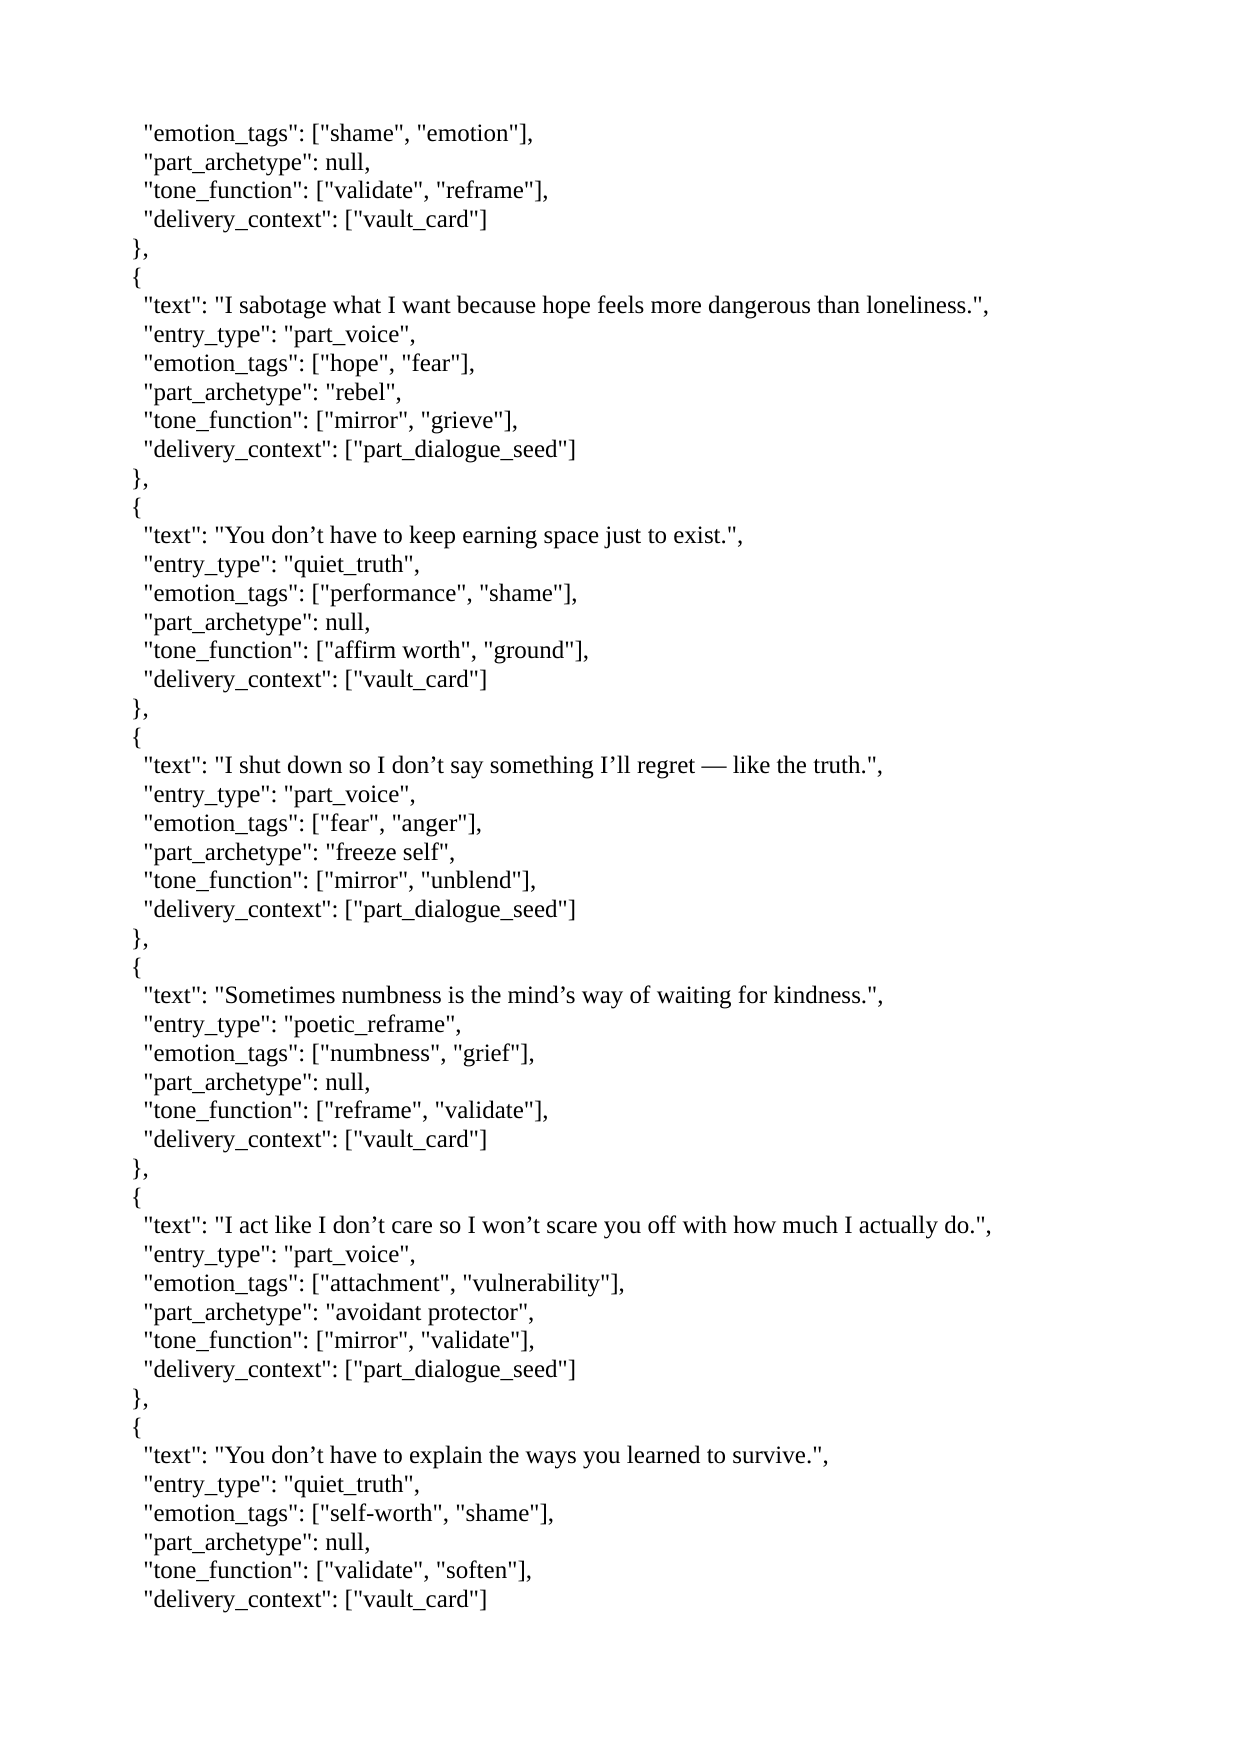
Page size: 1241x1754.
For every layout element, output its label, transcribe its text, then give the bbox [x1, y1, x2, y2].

text "delivery_context": ["vault_card"] [118, 204, 1122, 233]
text "entry_type": "quiet_truth", [118, 1469, 1122, 1498]
text }, [118, 233, 1122, 262]
text { [118, 722, 1122, 751]
text "tone_function": ["mirror", "unblend"], [118, 866, 1122, 894]
text "delivery_context": ["vault_card"] [118, 1584, 1122, 1613]
text }, [118, 1383, 1122, 1412]
text "part_archetype": null, [118, 607, 1122, 636]
text "delivery_context": ["vault_card"] [118, 1124, 1122, 1153]
text }, [118, 923, 1122, 952]
text "part_archetype": "freeze self", [118, 837, 1122, 866]
text "delivery_context": ["part_dialogue_seed"] [118, 1354, 1122, 1383]
text "tone_function": ["mirror", "validate"], [118, 1326, 1122, 1354]
text "delivery_context": ["part_dialogue_seed"] [118, 894, 1122, 923]
text "emotion_tags": ["performance", "shame"], [118, 578, 1122, 607]
text "emotion_tags": ["attachment", "vulnerability"], [118, 1268, 1122, 1297]
text }, [118, 1153, 1122, 1182]
text "emotion_tags": ["fear", "anger"], [118, 808, 1122, 837]
text "part_archetype": "avoidant protector", [118, 1297, 1122, 1326]
text "emotion_tags": ["numbness", "grief"], [118, 1038, 1122, 1067]
text "text": "You don’t have to keep earning space just to exist.", [118, 521, 1122, 549]
text "tone_function": ["reframe", "validate"], [118, 1096, 1122, 1124]
text "text": "I act like I don’t care so I won’t scare you off with how much I actually do.", [118, 1211, 1122, 1239]
text "part_archetype": null, [118, 147, 1122, 176]
text "part_archetype": null, [118, 1067, 1122, 1096]
text "text": "You don’t have to explain the ways you learned to survive.", [118, 1441, 1122, 1469]
text "entry_type": "part_voice", [118, 1239, 1122, 1268]
text "emotion_tags": ["shame", "emotion"], [118, 118, 1122, 147]
text "part_archetype": null, [118, 1527, 1122, 1556]
text "tone_function": ["validate", "reframe"], [118, 176, 1122, 204]
text "emotion_tags": ["self-worth", "shame"], [118, 1498, 1122, 1527]
text "entry_type": "part_voice", [118, 779, 1122, 808]
text "part_archetype": "rebel", [118, 377, 1122, 406]
text "tone_function": ["affirm worth", "ground"], [118, 636, 1122, 664]
text "text": "I shut down so I don’t say something I’ll regret — like the truth.", [118, 751, 1122, 779]
text "text": "Sometimes numbness is the mind’s way of waiting for kindness.", [118, 981, 1122, 1009]
text "delivery_context": ["part_dialogue_seed"] [118, 434, 1122, 463]
text { [118, 952, 1122, 981]
text "text": "I sabotage what I want because hope feels more dangerous than loneliness.", [118, 291, 1122, 319]
text { [118, 262, 1122, 291]
text "delivery_context": ["vault_card"] [118, 664, 1122, 693]
text "entry_type": "part_voice", [118, 319, 1122, 348]
text "entry_type": "quiet_truth", [118, 549, 1122, 578]
text "tone_function": ["validate", "soften"], [118, 1556, 1122, 1584]
text }, [118, 463, 1122, 492]
text "tone_function": ["mirror", "grieve"], [118, 406, 1122, 434]
text { [118, 492, 1122, 521]
text }, [118, 693, 1122, 722]
text "emotion_tags": ["hope", "fear"], [118, 348, 1122, 377]
text "entry_type": "poetic_reframe", [118, 1009, 1122, 1038]
text { [118, 1182, 1122, 1211]
text { [118, 1412, 1122, 1441]
